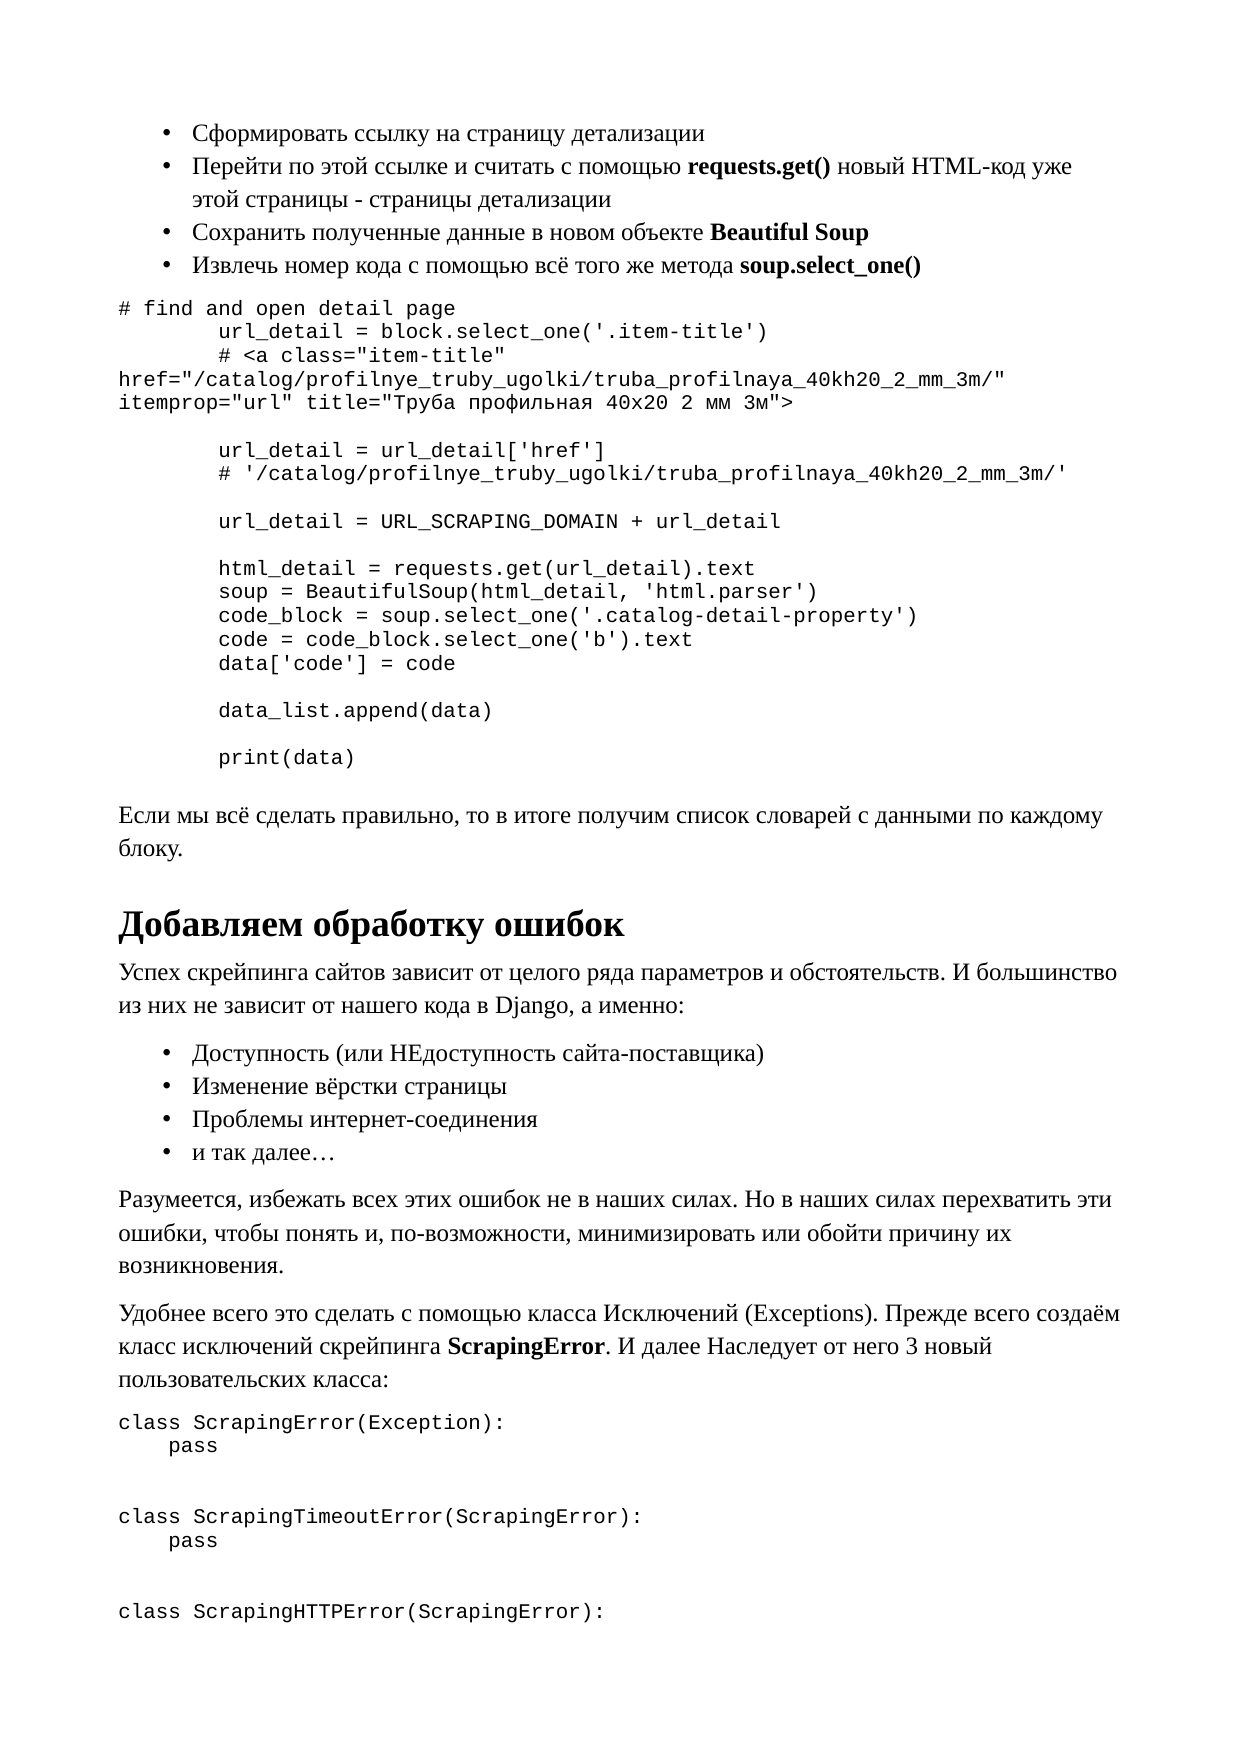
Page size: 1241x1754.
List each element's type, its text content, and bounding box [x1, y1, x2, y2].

list Проблемы интернет-соединения [162, 1104, 1122, 1133]
text html_detail = requests.get(url_detail).text [118, 558, 1122, 582]
list Изменение вёрстки страницы [162, 1071, 1122, 1100]
text url_detail = url_detail['href'] [118, 440, 1122, 463]
text class ScrapingTimeoutError(ScrapingError): [118, 1506, 1122, 1530]
text print(data) [118, 747, 1122, 771]
text class ScrapingError(Exception): [118, 1412, 1122, 1436]
list Сохранить полученные данные в новом объекте Beautiful Soup [162, 217, 1122, 246]
text url_detail = URL_SCRAPING_DOMAIN + url_detail [118, 511, 1122, 534]
subtitle Добавляем обработку ошибок [118, 902, 1122, 945]
list Перейти по этой ссылке и считать с помощью requests.get() новый HTML-код уже этой страницы - страницы детализации [162, 151, 1122, 213]
text # <a class="item-title" href="/catalog/profilnye_truby_ugolki/truba_profilnaya_40kh20_2_mm_3m/" itemprop="url" title="Труба профильная 40х20 2 мм 3м"> [118, 345, 1122, 416]
text data_list.append(data) [118, 700, 1122, 723]
text code = code_block.select_one('b').text [118, 629, 1122, 652]
list и так далее… [162, 1137, 1122, 1166]
text Успех скрейпинга сайтов зависит от целого ряда параметров и обстоятельств. И большинство из них не зависит от нашего кода в Django, а именно: [118, 957, 1122, 1019]
text Если мы всё сделать правильно, то в итоге получим список словарей с данными по каждому блоку. [118, 800, 1122, 862]
text pass [118, 1436, 1122, 1459]
text class ScrapingHTTPError(ScrapingError): [118, 1601, 1122, 1625]
text url_detail = block.select_one('.item-title') [118, 321, 1122, 345]
text pass [118, 1530, 1122, 1554]
text soup = BeautifulSoup(html_detail, 'html.parser') [118, 582, 1122, 605]
list Доступность (или НЕдоступность сайта-поставщика) [162, 1038, 1122, 1067]
text code_block = soup.select_one('.catalog-detail-property') [118, 605, 1122, 629]
text # '/catalog/profilnye_truby_ugolki/truba_profilnaya_40kh20_2_mm_3m/' [118, 463, 1122, 487]
text data['code'] = code [118, 652, 1122, 676]
list Сформировать ссылку на страницу детализации [162, 118, 1122, 147]
text Удобнее всего это сделать с помощью класса Исключений (Exceptions). Прежде всего создаём класс исключений скрейпинга ScrapingError. И далее Наследует от него 3 новый пользовательских класса: [118, 1298, 1122, 1393]
text # find and open detail page [118, 298, 1122, 321]
list Извлечь номер кода с помощью всё того же метода soup.select_one() [162, 250, 1122, 279]
text Разумеется, избежать всех этих ошибок не в наших силах. Но в наших силах перехватить эти ошибки, чтобы понять и, по-возможности, минимизировать или обойти причину их возникновения. [118, 1184, 1122, 1279]
